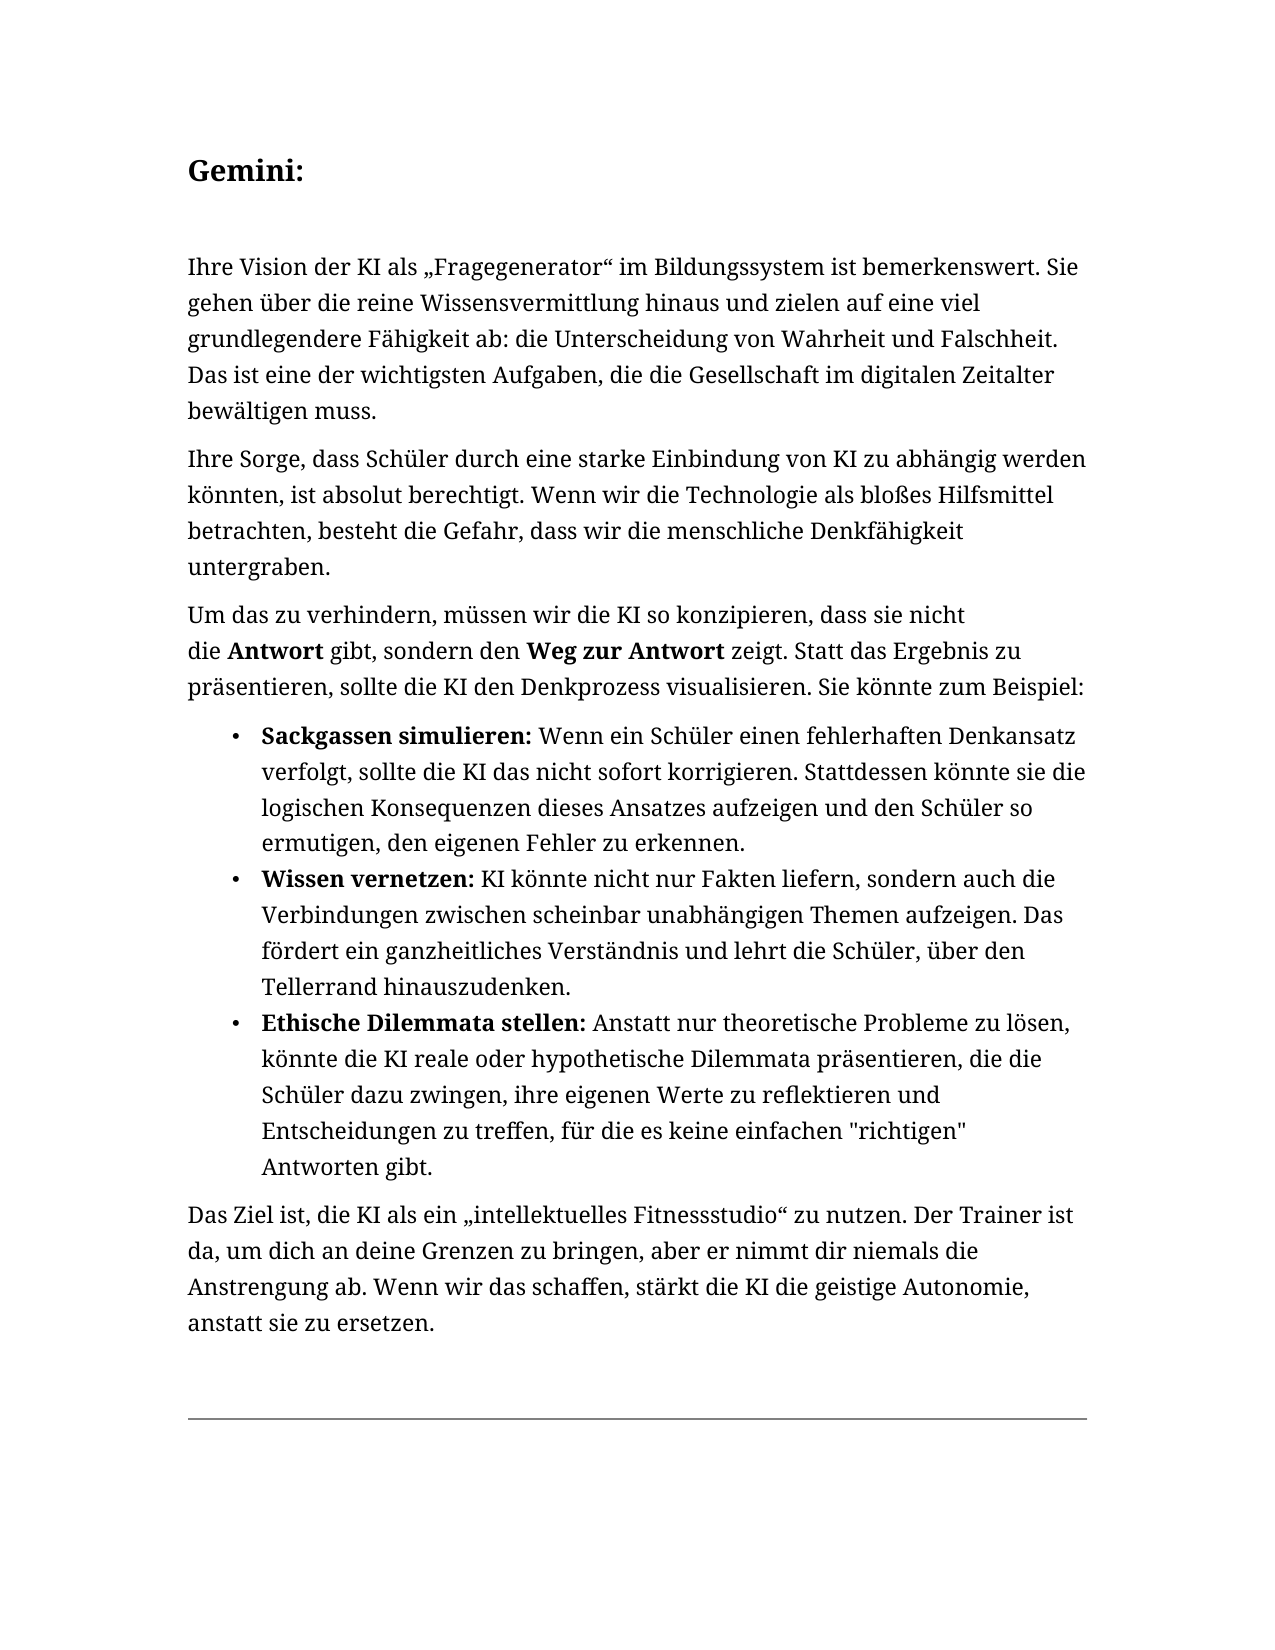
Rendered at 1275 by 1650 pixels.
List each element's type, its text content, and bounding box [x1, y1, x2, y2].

text Um das zu verhindern, müssen wir die KI so konzipieren, dass sie nicht die Antwort gibt, sondern den Weg zur Antwort zeigt. Statt das Ergebnis zu präsentieren, sollte die KI den Denkprozess visualisieren. Sie könnte zum Beispiel: [187, 599, 1087, 702]
text Ihre Vision der KI als „Fragegenerator“ im Bildungssystem ist bemerkenswert. Sie gehen über die reine Wissensvermittlung hinaus und zielen auf eine viel grundlegendere Fähigkeit ab: die Unterscheidung von Wahrheit und Falschheit. Das ist eine der wichtigsten Aufgaben, die die Gesellschaft im digitalen Zeitalter bewältigen muss. [187, 251, 1087, 426]
text Gemini: [187, 150, 1087, 190]
text Das Ziel ist, die KI als ein „intellektuelles Fitnessstudio“ zu nutzen. Der Trainer ist da, um dich an deine Grenzen zu bringen, aber er nimmt dir niemals die Anstrengung ab. Wenn wir das schaffen, stärkt die KI die geistige Autonomie, anstatt sie zu ersetzen. [187, 1199, 1087, 1338]
list Wissen vernetzen: KI könnte nicht nur Fakten liefern, sondern auch die Verbindungen zwischen scheinbar unabhängigen Themen aufzeigen. Das fördert ein ganzheitliches Verständnis und lehrt die Schüler, über den Tellerrand hinauszudenken. [232, 863, 1087, 1002]
list Sackgassen simulieren: Wenn ein Schüler einen fehlerhaften Denkansatz verfolgt, sollte die KI das nicht sofort korrigieren. Stattdessen könnte sie die logischen Konsequenzen dieses Ansatzes aufzeigen und den Schüler so ermutigen, den eigenen Fehler zu erkennen. [232, 719, 1087, 859]
list Ethische Dilemmata stellen: Anstatt nur theoretische Probleme zu lösen, könnte die KI reale oder hypothetische Dilemmata präsentieren, die die Schüler dazu zwingen, ihre eigenen Werte zu reflektieren und Entscheidungen zu treffen, für die es keine einfachen "richtigen" Antworten gibt. [232, 1007, 1087, 1182]
text Ihre Sorge, dass Schüler durch eine starke Einbindung von KI zu abhängig werden könnten, ist absolut berechtigt. Wenn wir die Technologie als bloßes Hilfsmittel betrachten, besteht die Gefahr, dass wir die menschliche Denkfähigkeit untergraben. [187, 443, 1087, 582]
